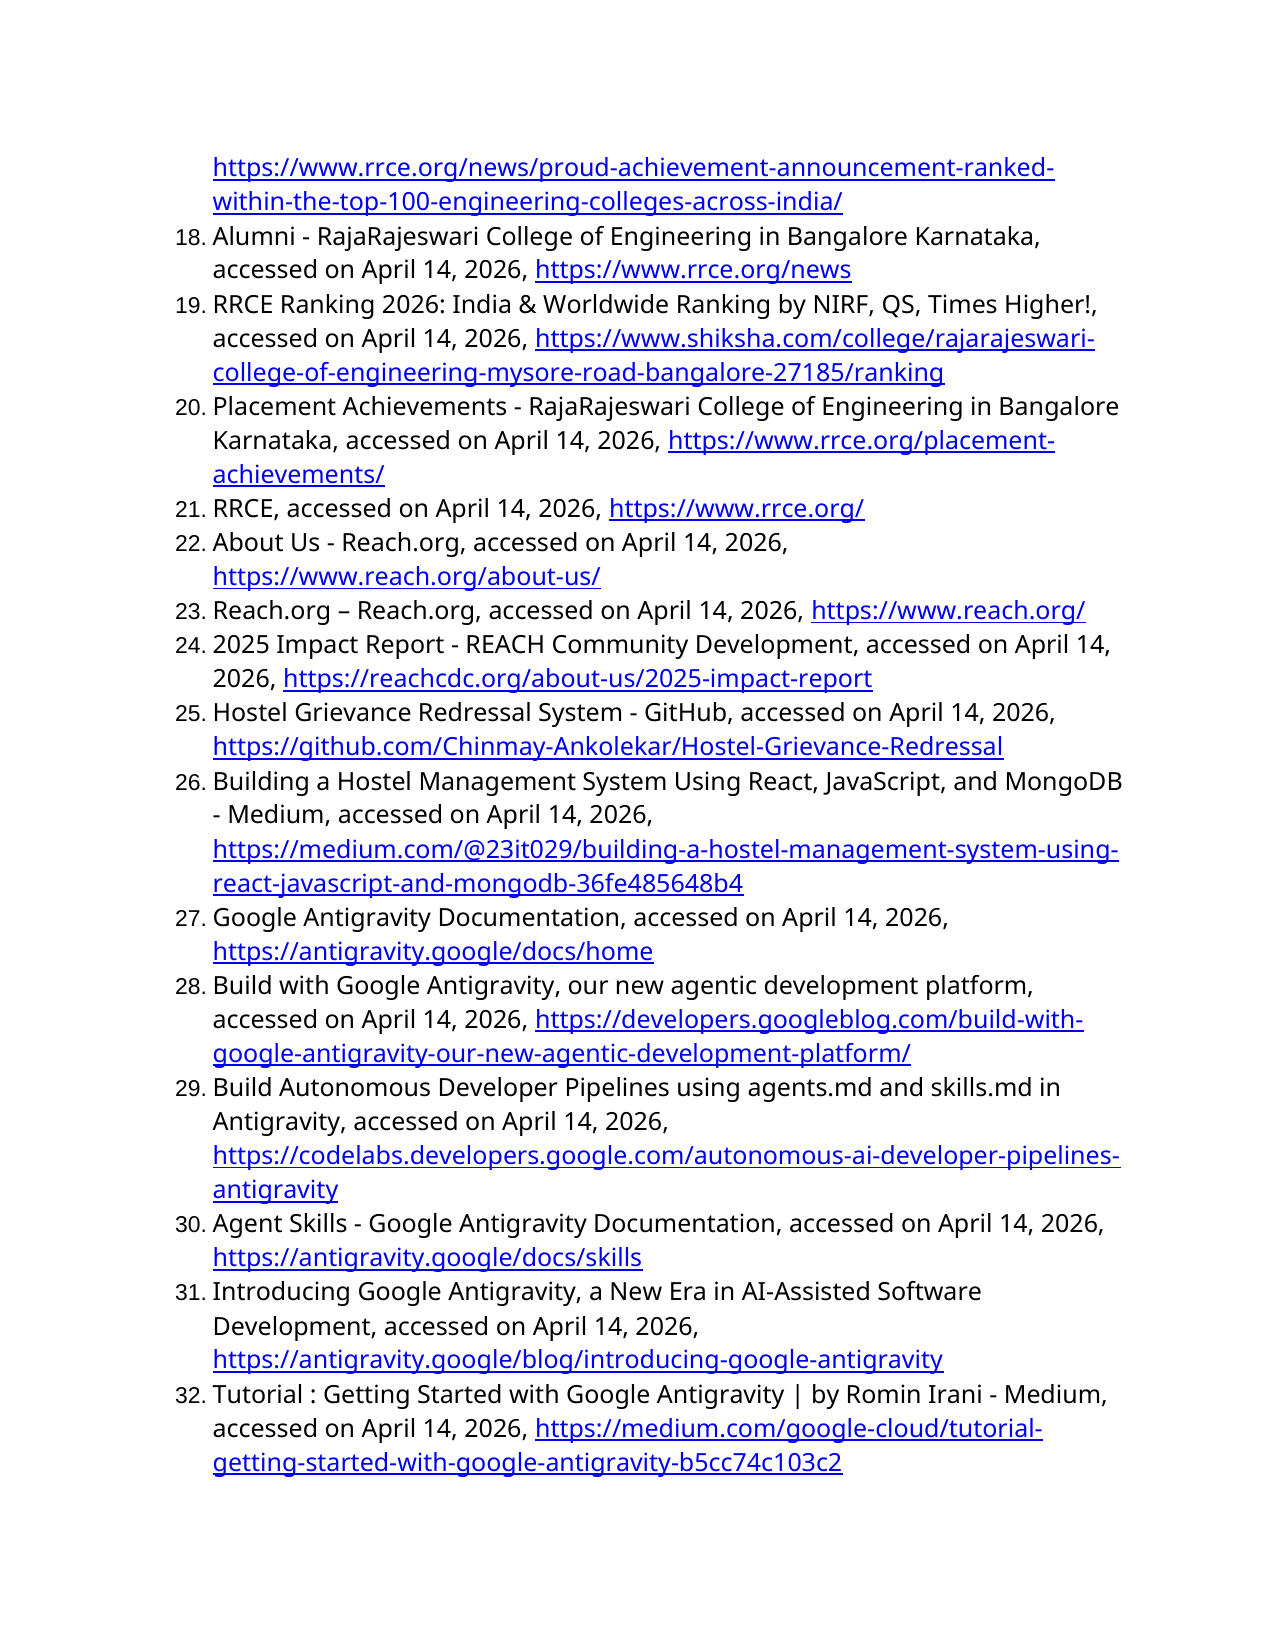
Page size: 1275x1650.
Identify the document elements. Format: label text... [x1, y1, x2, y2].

list Google Antigravity Documentation, accessed on April 14, 2026, https://antigravity.google/docs/home [175, 899, 1125, 967]
list Introducing Google Antigravity, a New Era in AI-Assisted Software Development, accessed on April 14, 2026, https://antigravity.google/blog/introducing-google-antigravity [175, 1274, 1125, 1376]
list Alumni - RajaRajeswari College of Engineering in Bangalore Karnataka, accessed on April 14, 2026, https://www.rrce.org/news [175, 218, 1125, 286]
list Build with Google Antigravity, our new agentic development platform, accessed on April 14, 2026, https://developers.googleblog.com/build-with-google-antigravity-our-new-agentic-development-platform/ [175, 967, 1125, 1070]
list Reach.org – Reach.org, accessed on April 14, 2026, https://www.reach.org/ [175, 593, 1125, 627]
list Hostel Grievance Redressal System - GitHub, accessed on April 14, 2026, https://github.com/Chinmay-Ankolekar/Hostel-Grievance-Redressal [175, 695, 1125, 763]
list RRCE Ranking 2026: India & Worldwide Ranking by NIRF, QS, Times Higher!, accessed on April 14, 2026, https://www.shiksha.com/college/rajarajeswari-college-of-engineering-mysore-road-bangalore-27185/ranking [175, 286, 1125, 388]
list Build Autonomous Developer Pipelines using agents.md and skills.md in Antigravity, accessed on April 14, 2026, https://codelabs.developers.google.com/autonomous-ai-developer-pipelines-antigravity [175, 1070, 1125, 1206]
list Tutorial : Getting Started with Google Antigravity | by Romin Irani - Medium, accessed on April 14, 2026, https://medium.com/google-cloud/tutorial-getting-started-with-google-antigravity-b5cc74c103c2 [175, 1376, 1125, 1478]
list Agent Skills - Google Antigravity Documentation, accessed on April 14, 2026, https://antigravity.google/docs/skills [175, 1206, 1125, 1274]
list 2025 Impact Report - REACH Community Development, accessed on April 14, 2026, https://reachcdc.org/about-us/2025-impact-report [175, 627, 1125, 695]
list About Us - Reach.org, accessed on April 14, 2026, https://www.reach.org/about-us/ [175, 525, 1125, 593]
list https://www.rrce.org/news/proud-achievement-announcement-ranked-within-the-top-100-engineering-colleges-across-india/ [175, 150, 1125, 218]
list Building a Hostel Management System Using React, JavaScript, and MongoDB - Medium, accessed on April 14, 2026, https://medium.com/@23it029/building-a-hostel-management-system-using-react-javascript-and-mongodb-36fe485648b4 [175, 763, 1125, 899]
list RRCE, accessed on April 14, 2026, https://www.rrce.org/ [175, 491, 1125, 525]
list Placement Achievements - RajaRajeswari College of Engineering in Bangalore Karnataka, accessed on April 14, 2026, https://www.rrce.org/placement-achievements/ [175, 388, 1125, 491]
